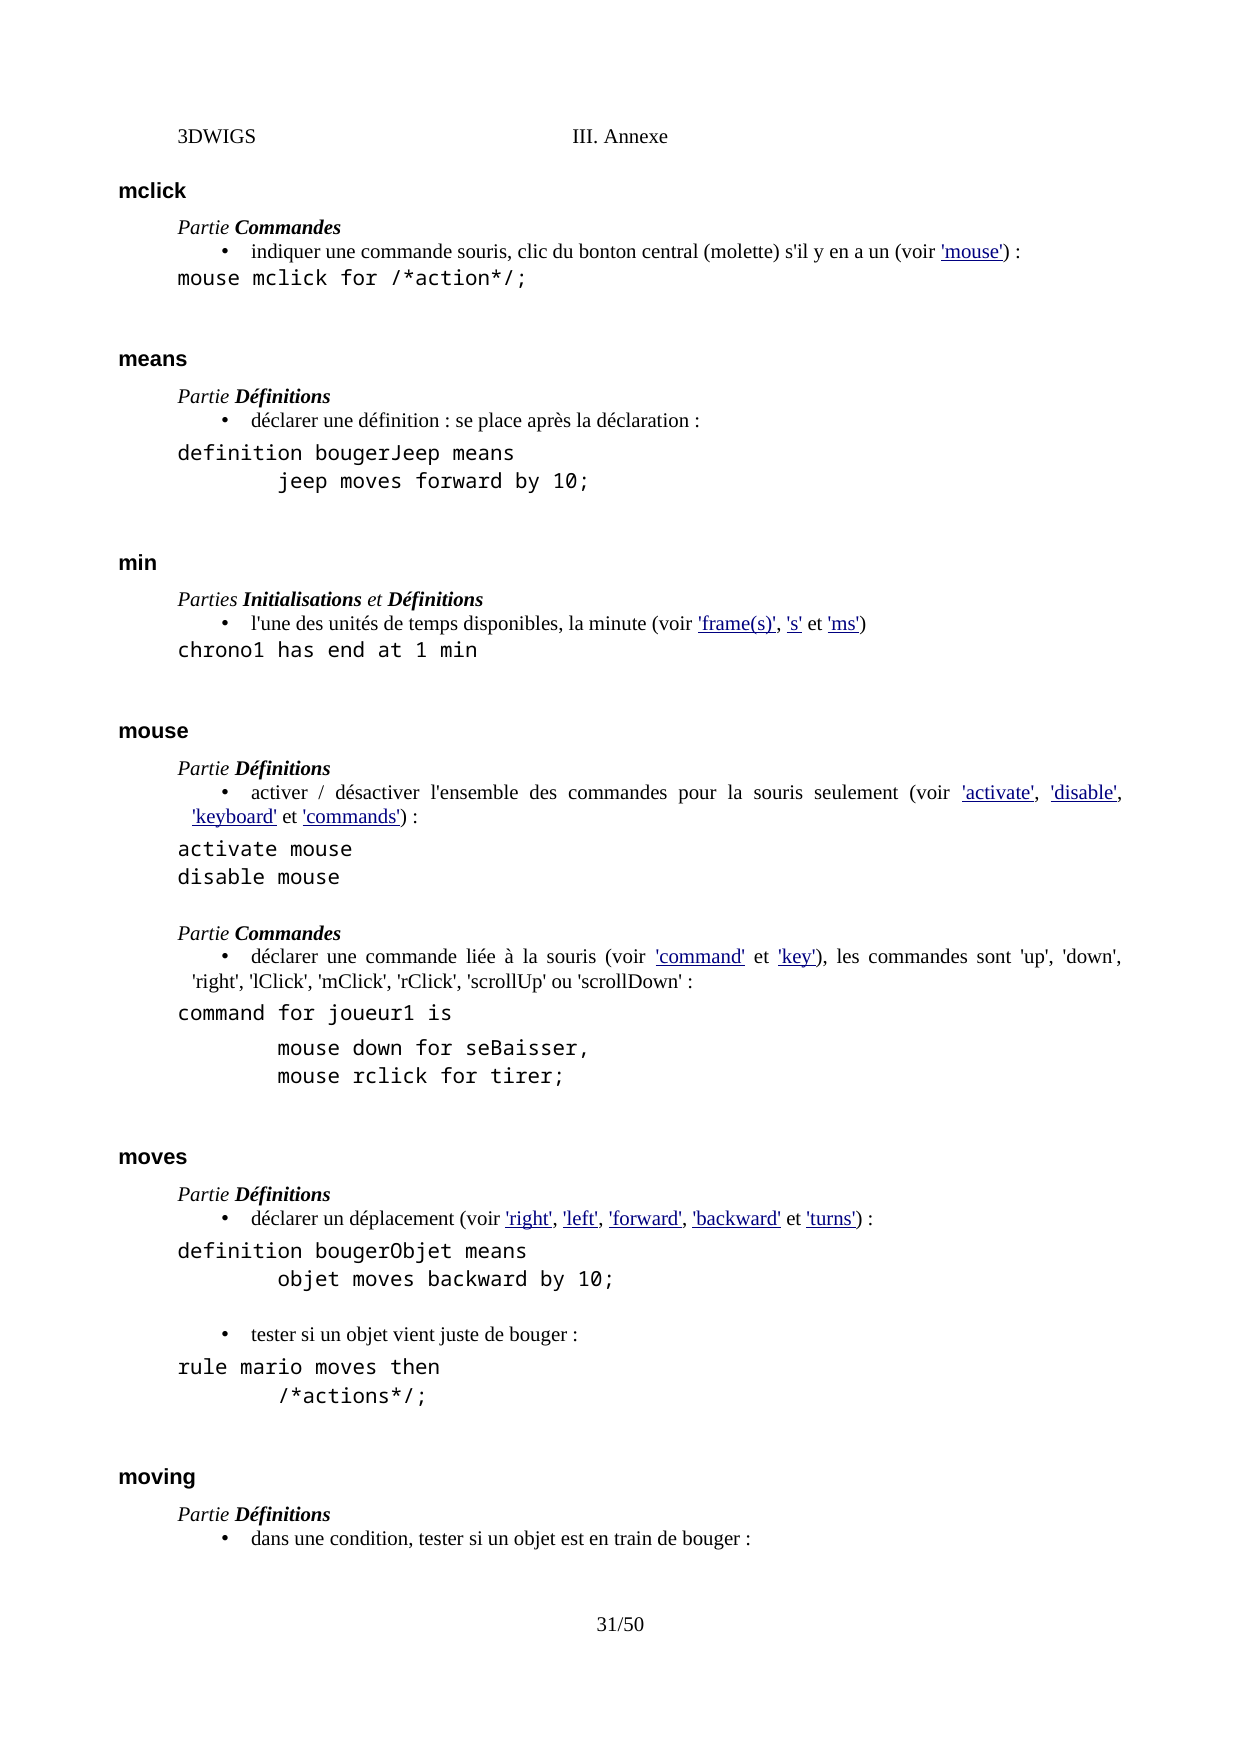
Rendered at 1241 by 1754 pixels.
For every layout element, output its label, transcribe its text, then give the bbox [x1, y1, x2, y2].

list déclarer une commande liée à la souris (voir 'command' et 'key'), les commandes sont 'up', 'down', 'right', 'lClick', 'mClick', 'rClick', 'scrollUp' ou 'scrollDown' : [162, 944, 1122, 993]
text chrono1 has end at 1 min [118, 635, 1122, 664]
text definition bougerJeep means [118, 438, 1122, 467]
text Partie Définitions [118, 756, 1122, 780]
text mouse rclick for tirer; [118, 1061, 1122, 1090]
list tester si un objet vient juste de bouger : [162, 1322, 1122, 1346]
subtitle min [118, 549, 1122, 575]
text objet moves backward by 10; [118, 1264, 1122, 1293]
subtitle moves [118, 1144, 1122, 1169]
text command for joueur1 is [118, 998, 1122, 1027]
text Partie Définitions [118, 384, 1122, 408]
text mouse down for seBaisser, [118, 1033, 1122, 1061]
subtitle means [118, 346, 1122, 372]
list déclarer une définition : se place après la déclaration : [162, 408, 1122, 432]
text Parties Initialisations et Définitions [118, 587, 1122, 611]
text mouse mclick for /*action*/; [118, 263, 1122, 292]
text Partie Commandes [118, 215, 1122, 239]
subtitle moving [118, 1464, 1122, 1489]
list l'une des unités de temps disponibles, la minute (voir 'frame(s)', 's' et 'ms') [162, 611, 1122, 635]
subtitle mclick [118, 178, 1122, 203]
subtitle mouse [118, 718, 1122, 743]
text jeep moves forward by 10; [118, 467, 1122, 495]
text Partie Définitions [118, 1182, 1122, 1206]
text definition bougerObjet means [118, 1236, 1122, 1264]
list dans une condition, tester si un objet est en train de bouger : [162, 1526, 1122, 1549]
text activate mouse [118, 834, 1122, 862]
list déclarer un déplacement (voir 'right', 'left', 'forward', 'backward' et 'turns') : [162, 1206, 1122, 1230]
list indiquer une commande souris, clic du bonton central (molette) s'il y en a un (voir 'mouse') : [162, 239, 1122, 263]
text /*actions*/; [118, 1381, 1122, 1409]
list activer / désactiver l'ensemble des commandes pour la souris seulement (voir 'activate', 'disable', 'keyboard' et 'commands') : [162, 780, 1122, 828]
text Partie Commandes [118, 920, 1122, 944]
text Partie Définitions [118, 1501, 1122, 1526]
text rule mario moves then [118, 1352, 1122, 1381]
text disable mouse [118, 862, 1122, 891]
